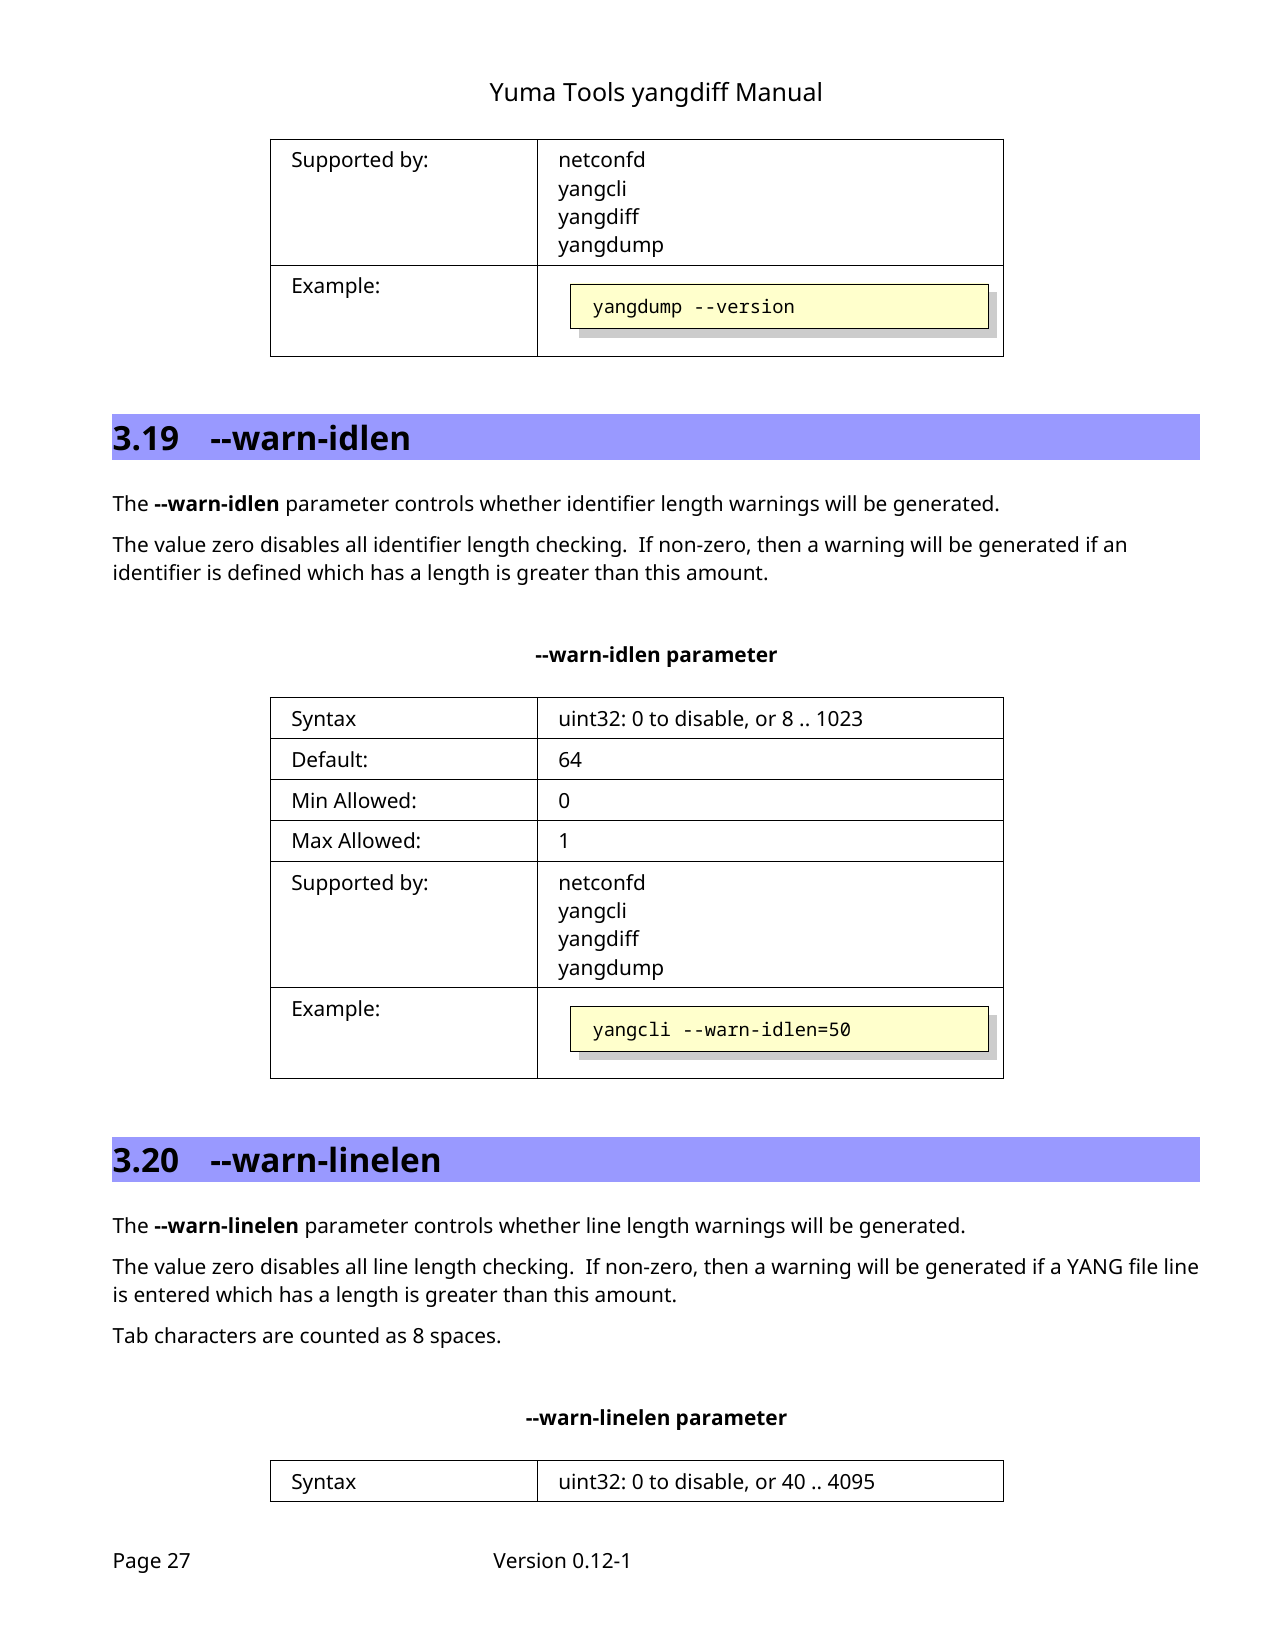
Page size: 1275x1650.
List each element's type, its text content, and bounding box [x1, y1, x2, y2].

subtitle --warn-linelen [112, 1137, 1200, 1182]
table_cell yangdump --version [538, 266, 1003, 356]
table_cell Supported by: [271, 862, 537, 987]
table_cell 0 [538, 780, 1003, 820]
subtitle --warn-idlen [112, 414, 1200, 460]
table_cell Min Allowed: [271, 780, 537, 820]
table_header Syntax [271, 1461, 537, 1501]
text Tab characters are counted as 8 spaces. [112, 1322, 1200, 1350]
subtitle --warn-idlen parameter [127, 640, 1185, 669]
table_header uint32: 0 to disable, or 8 .. 1023 [538, 698, 1003, 738]
table_cell Supported by: [271, 140, 537, 265]
subtitle --warn-linelen parameter [127, 1403, 1185, 1432]
text The --warn-idlen parameter controls whether identifier length warnings will be generated. [112, 489, 1200, 517]
table_cell Example: [271, 266, 537, 356]
table_cell Default: [271, 739, 537, 779]
text The value zero disables all identifier length checking. If non-zero, then a warning will be generated if an identifier is defined which has a length is greater than this amount. [112, 530, 1200, 587]
table_cell netconfd yangcli yangdiff yangdump [538, 862, 1003, 987]
text The --warn-linelen parameter controls whether line length warnings will be generated. [112, 1211, 1200, 1240]
table_cell yangcli --warn-idlen=50 [538, 988, 1003, 1078]
text The value zero disables all line length checking. If non-zero, then a warning will be generated if a YANG file line is entered which has a length is greater than this amount. [112, 1252, 1200, 1309]
table_cell Example: [271, 988, 537, 1078]
table_header uint32: 0 to disable, or 40 .. 4095 [538, 1461, 1003, 1501]
table_cell Max Allowed: [271, 821, 537, 861]
table_cell 1 [538, 821, 1003, 861]
table_cell netconfd yangcli yangdiff yangdump [538, 140, 1003, 265]
table_header Syntax [271, 698, 537, 738]
table_cell 64 [538, 739, 1003, 779]
